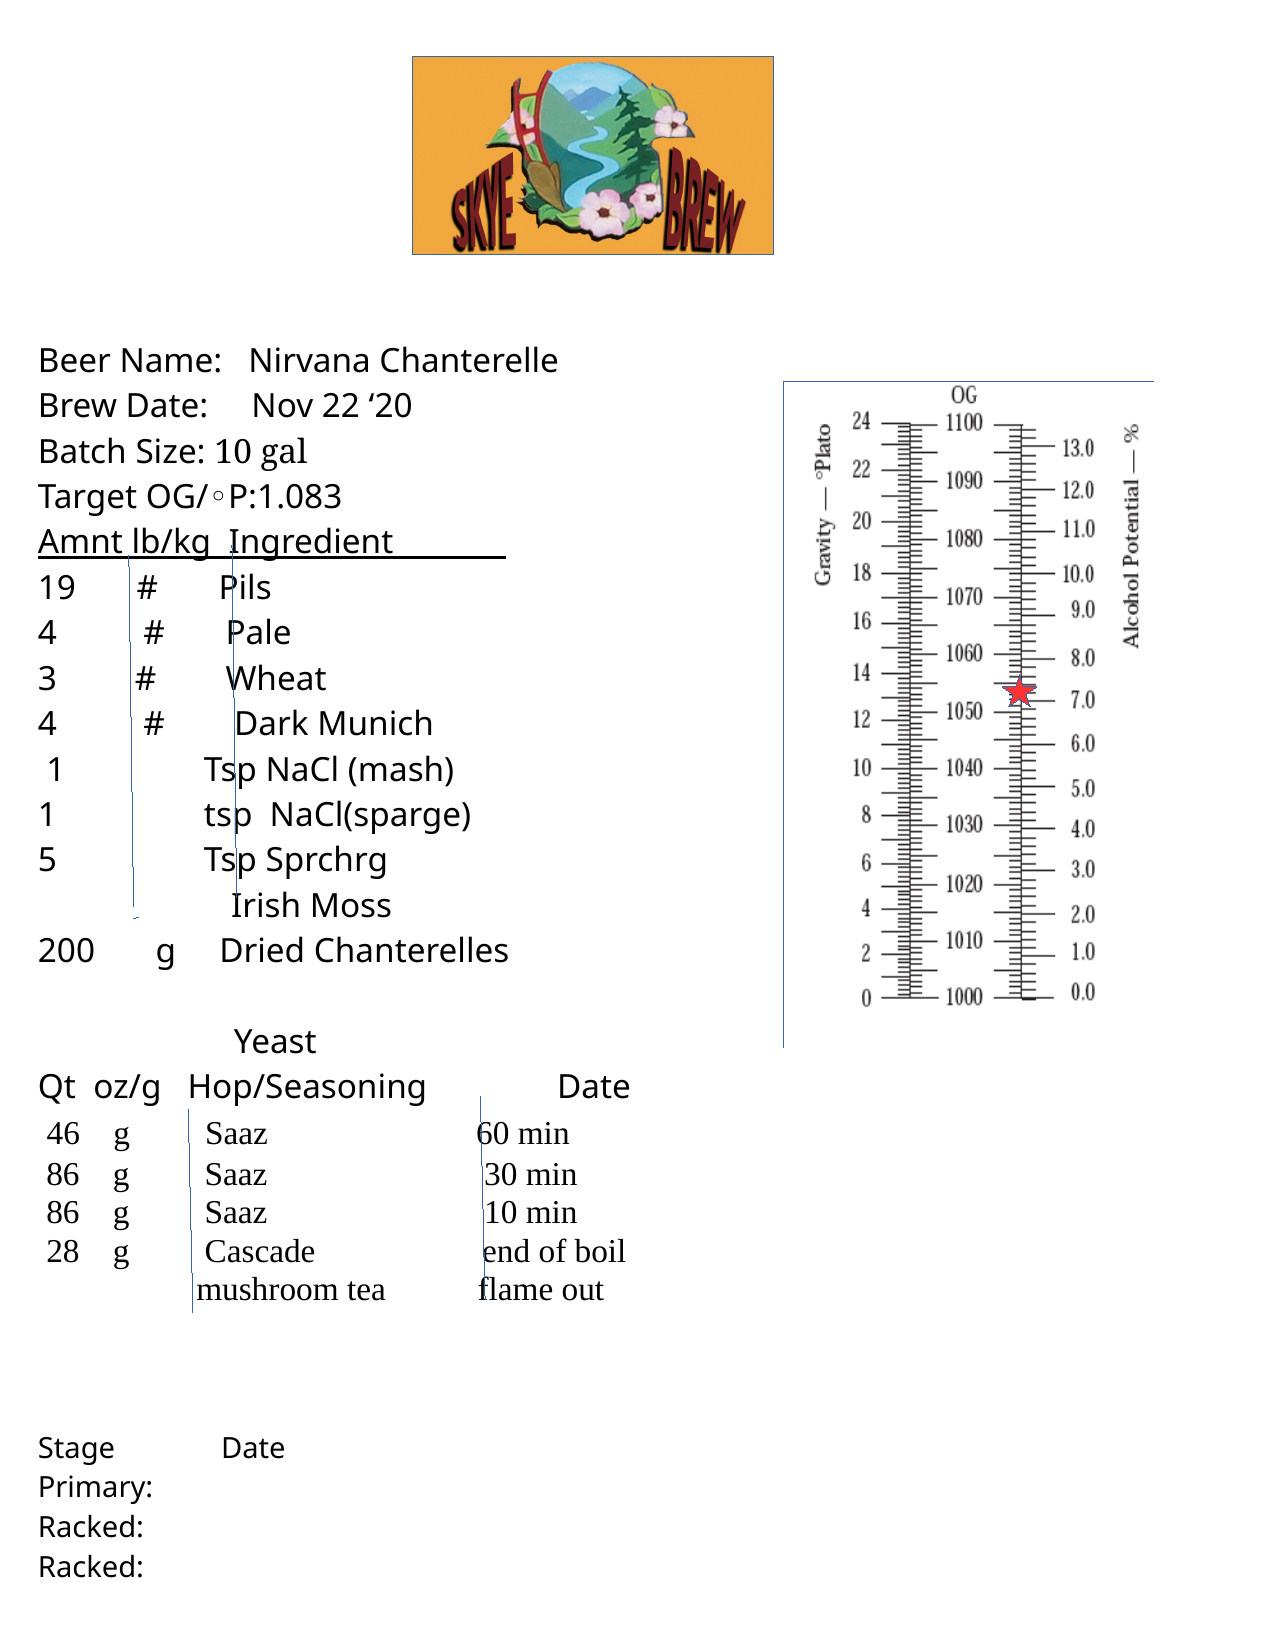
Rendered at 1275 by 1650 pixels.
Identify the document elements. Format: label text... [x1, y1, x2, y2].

text [1154, 518, 1237, 564]
text 1 tsp NaCl(sparge) [1154, 791, 1237, 836]
text Tsp NaCl (mash) [132, 745, 783, 791]
text [1154, 927, 1237, 972]
text 4 # Pale [1154, 609, 1237, 654]
text Batch Size: 10 gal [38, 427, 783, 473]
text Yeast [38, 1018, 1237, 1063]
text 200 g Dried Chanterelles [38, 927, 783, 972]
text [1154, 654, 1237, 700]
text 46 g Saaz 60 min [38, 1109, 1237, 1154]
text 19 # Pils [38, 564, 232, 609]
text Stage Date [38, 1427, 1237, 1467]
text 19 # Pils [233, 564, 783, 609]
text Amnt lb/kg Ingredient [38, 518, 783, 564]
text end of boil [484, 1231, 1237, 1269]
text Racked: [38, 1546, 1237, 1586]
text 1 [38, 745, 131, 791]
text 4 # [38, 700, 234, 745]
text Primary: [38, 1467, 1237, 1506]
text [1154, 700, 1237, 745]
text [1154, 882, 1237, 927]
text [1154, 745, 1237, 791]
text 1 tsp NaCl(sparge) [38, 791, 235, 836]
text 19 # Pils [1154, 564, 1237, 609]
text 28 g [38, 1231, 191, 1269]
text 86 g Saaz 30 min [38, 1154, 1237, 1192]
text Beer Name: Nirvana Chanterelle [38, 337, 1237, 382]
text Cascade [192, 1231, 484, 1269]
text 3 [38, 654, 130, 700]
text Qt oz/g Hop/Seasoning Date [38, 1063, 1237, 1109]
text Dark Munich [235, 700, 783, 745]
text Target OG/◦P:1.083 [38, 473, 783, 518]
text 4 # Pale [233, 609, 783, 654]
text [1154, 836, 1237, 882]
text Irish Moss [38, 882, 783, 927]
text [1154, 473, 1237, 518]
text Racked: [38, 1506, 1237, 1546]
text 1 tsp NaCl(sparge) [236, 791, 783, 836]
text [1154, 427, 1237, 473]
text Brew Date: Nov 22 ‘20 [38, 382, 783, 427]
text 5 Tsp Sprchrg [38, 836, 783, 882]
text mushroom tea flame out [38, 1269, 1237, 1307]
text 4 # Pale [38, 609, 233, 654]
text 86 g Saaz 10 min [38, 1192, 1237, 1231]
text # Wheat [131, 654, 783, 700]
text [1154, 382, 1237, 427]
